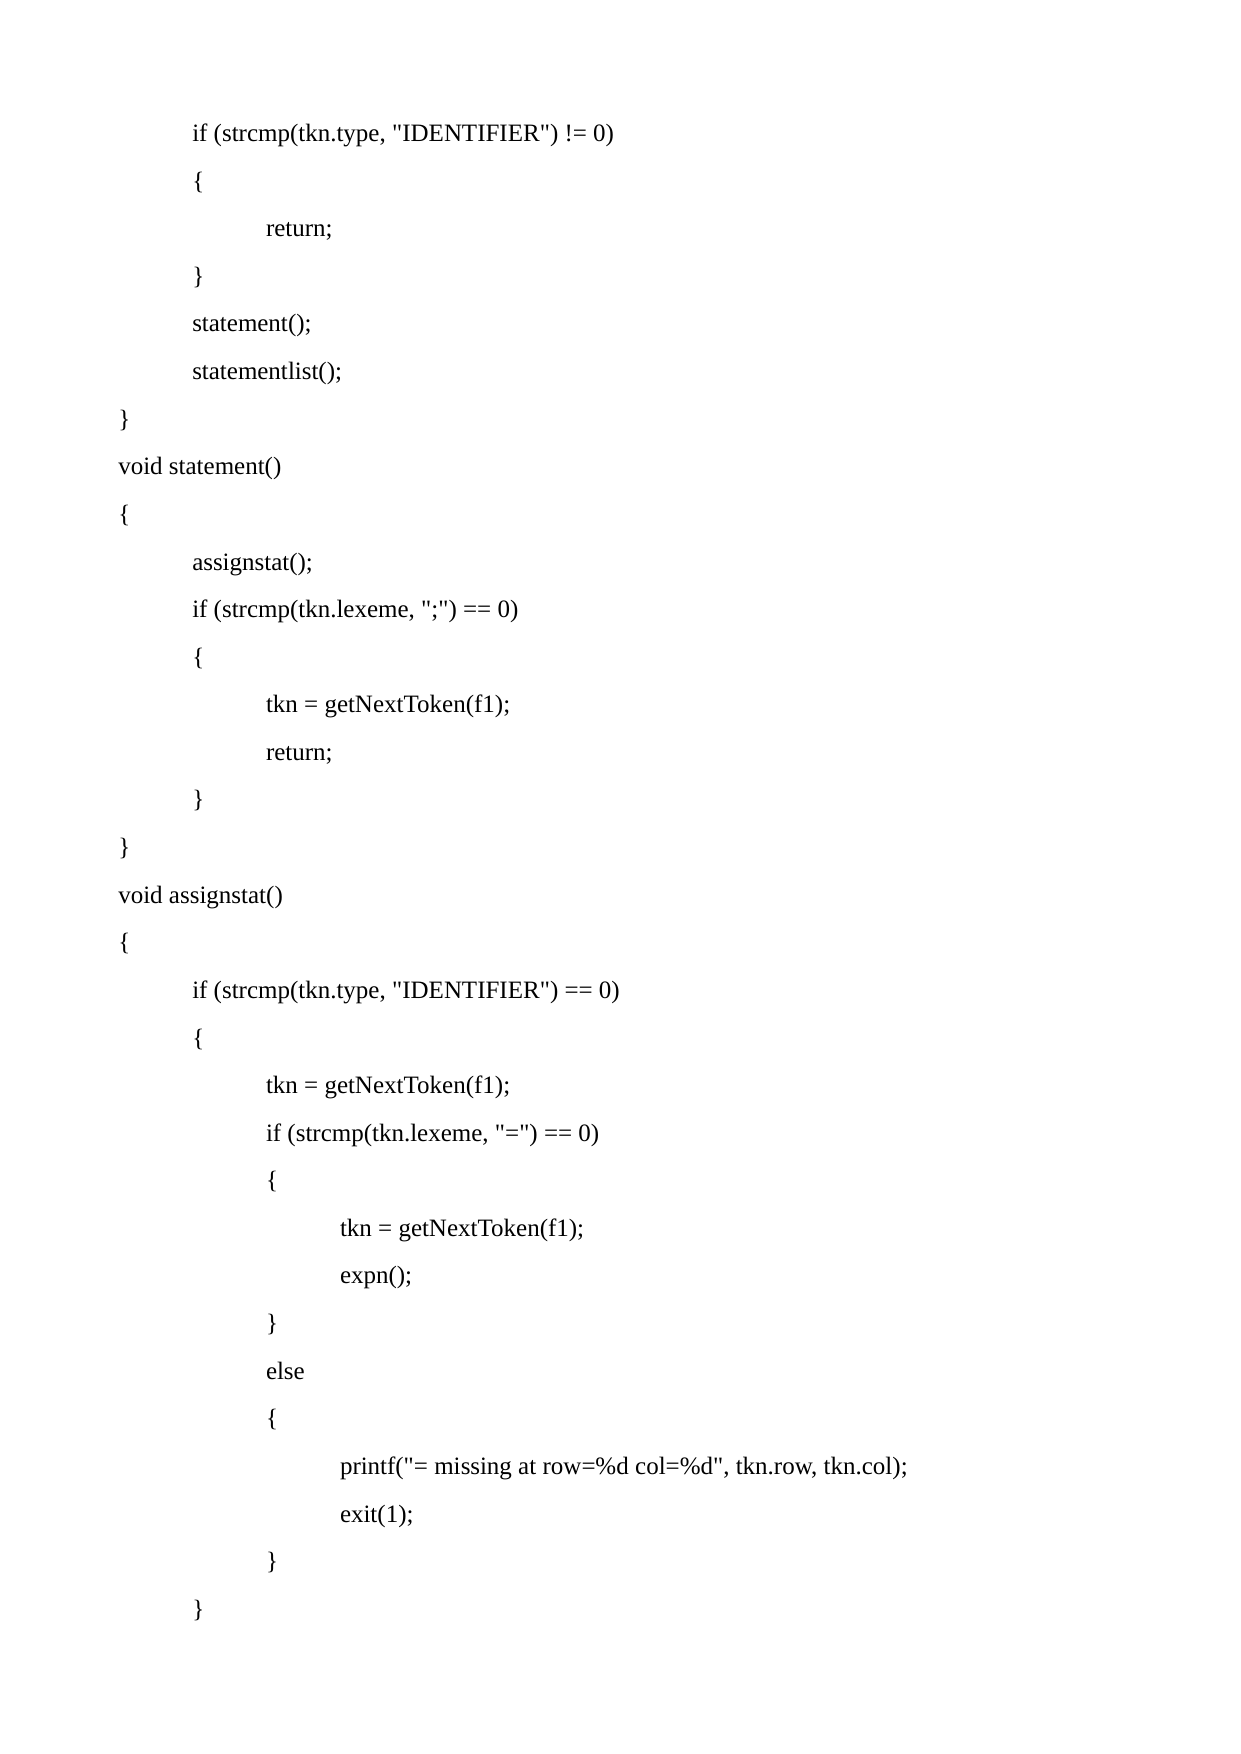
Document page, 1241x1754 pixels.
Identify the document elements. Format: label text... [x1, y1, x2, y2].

text { [118, 499, 1122, 528]
text if (strcmp(tkn.type, "IDENTIFIER") != 0) [118, 118, 1122, 147]
text { [118, 927, 1122, 956]
text { [118, 166, 1122, 194]
text if (strcmp(tkn.lexeme, ";") == 0) [118, 594, 1122, 623]
text if (strcmp(tkn.lexeme, "=") == 0) [118, 1118, 1122, 1147]
text { [118, 1023, 1122, 1051]
text exit(1); [118, 1499, 1122, 1527]
text tkn = getNextToken(f1); [118, 1213, 1122, 1242]
text { [118, 642, 1122, 671]
text void statement() [118, 451, 1122, 480]
text } [118, 1308, 1122, 1337]
text void assignstat() [118, 880, 1122, 908]
text return; [118, 213, 1122, 242]
text else [118, 1356, 1122, 1384]
text } [118, 832, 1122, 861]
text tkn = getNextToken(f1); [118, 1070, 1122, 1099]
text } [118, 1546, 1122, 1575]
text } [118, 1594, 1122, 1623]
text if (strcmp(tkn.type, "IDENTIFIER") == 0) [118, 975, 1122, 1004]
text { [118, 1165, 1122, 1194]
text printf("= missing at row=%d col=%d", tkn.row, tkn.col); [118, 1451, 1122, 1480]
text } [118, 404, 1122, 432]
text } [118, 784, 1122, 813]
text tkn = getNextToken(f1); [118, 689, 1122, 718]
text statement(); [118, 308, 1122, 337]
text { [118, 1403, 1122, 1432]
text statementlist(); [118, 356, 1122, 385]
text return; [118, 737, 1122, 766]
text } [118, 261, 1122, 290]
text assignstat(); [118, 547, 1122, 575]
text expn(); [118, 1261, 1122, 1289]
